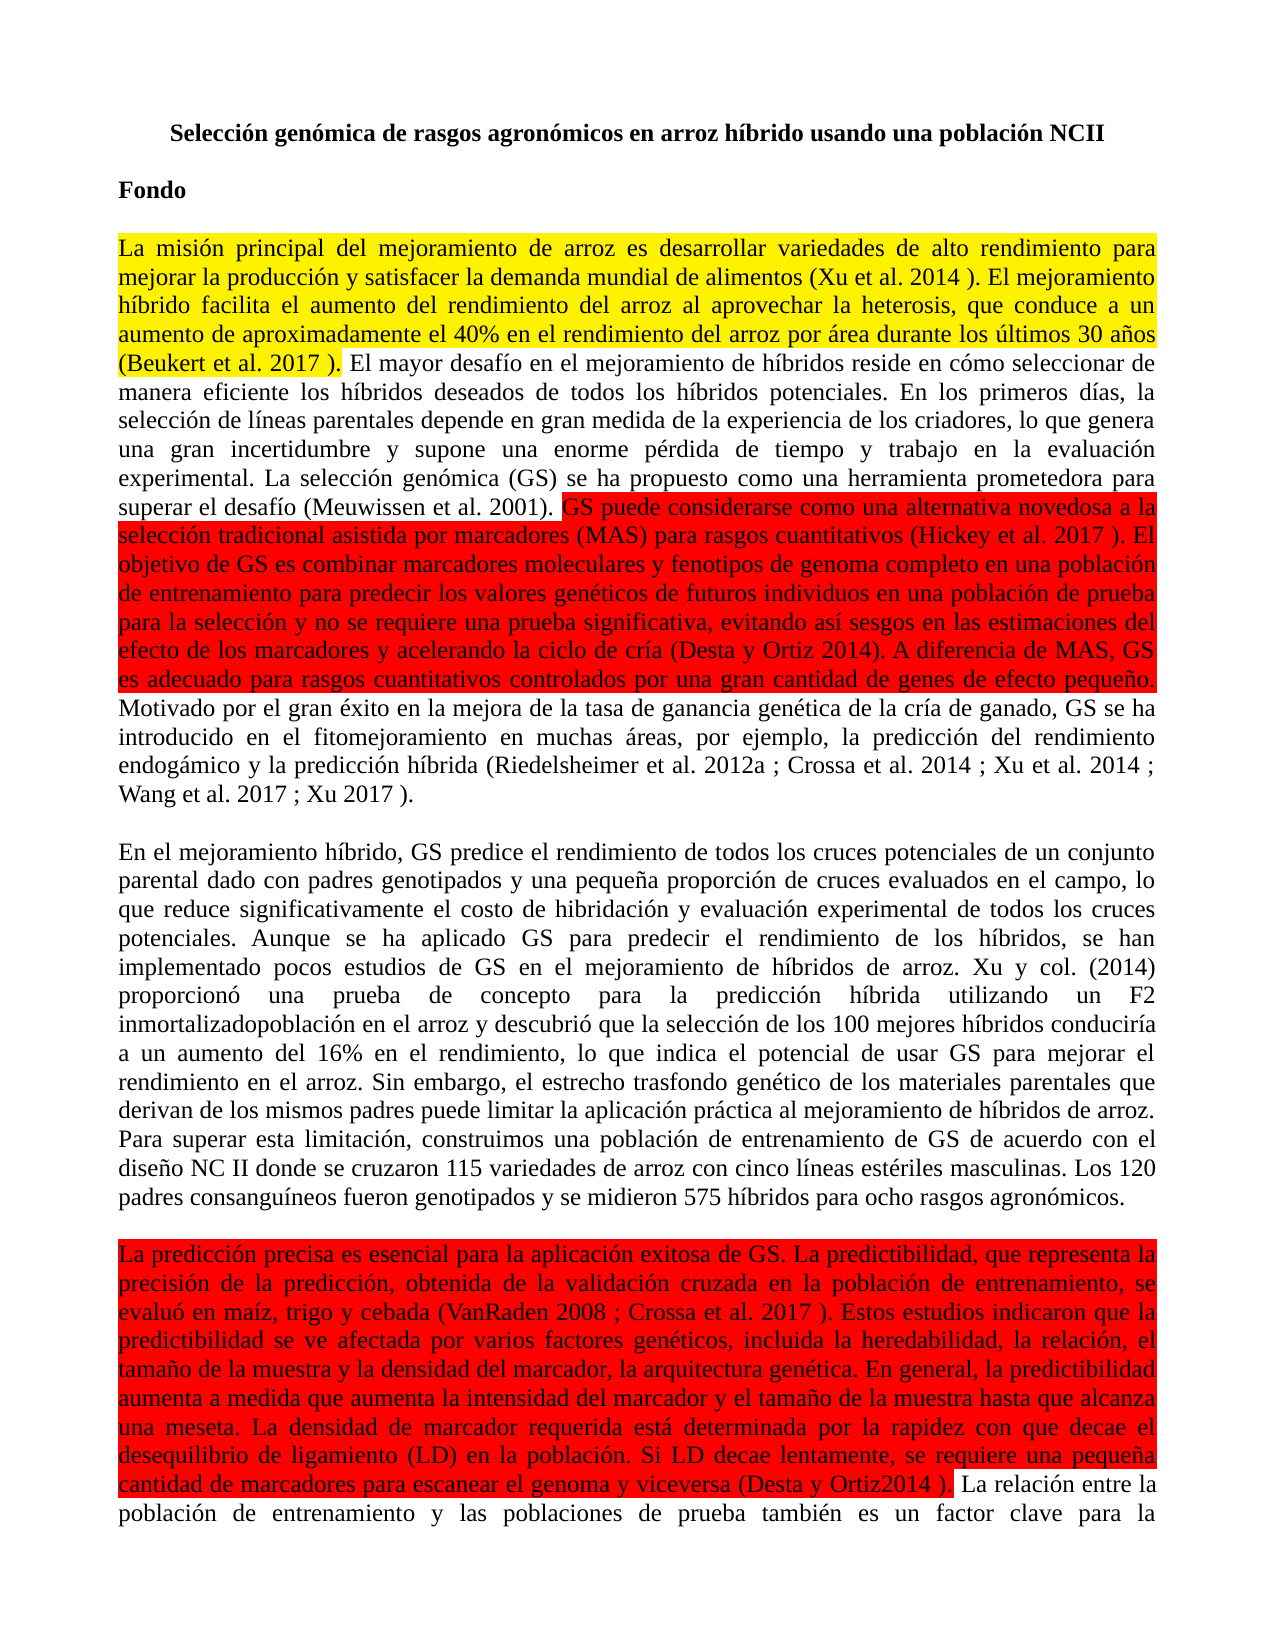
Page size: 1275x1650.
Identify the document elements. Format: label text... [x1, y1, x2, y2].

text En el mejoramiento híbrido, GS predice el rendimiento de todos los cruces potenciales de un conjunto parental dado con padres genotipados y una pequeña proporción de cruces evaluados en el campo, lo que reduce significativamente el costo de hibridación y evaluación experimental de todos los cruces potenciales. Aunque se ha aplicado GS para predecir el rendimiento de los híbridos, se han implementado pocos estudios de GS en el mejoramiento de híbridos de arroz. Xu y col. (2014) proporcionó una prueba de concepto para la predicción híbrida utilizando un F2 inmortalizadopoblación en el arroz y descubrió que la selección de los 100 mejores híbridos conduciría a un aumento del 16% en el rendimiento, lo que indica el potencial de usar GS para mejorar el rendimiento en el arroz. Sin embargo, el estrecho trasfondo genético de los materiales parentales que derivan de los mismos padres puede limitar la aplicación práctica al mejoramiento de híbridos de arroz. Para superar esta limitación, construimos una población de entrenamiento de GS de acuerdo con el diseño NC II donde se cruzaron 115 variedades de arroz con cinco líneas estériles masculinas. Los 120 padres consanguíneos fueron genotipados y se midieron 575 híbridos para ocho rasgos agronómicos. [118, 837, 1157, 1211]
text Fondo [118, 176, 1157, 204]
text Selección genómica de rasgos agronómicos en arroz híbrido usando una población NCII [118, 118, 1157, 147]
text La predicción precisa es esencial para la aplicación exitosa de GS. La predictibilidad, que representa la precisión de la predicción, obtenida de la validación cruzada en la población de entrenamiento, se evaluó en maíz, trigo y cebada (VanRaden 2008 ; Crossa et al. 2017 ). Estos estudios indicaron que la predictibilidad se ve afectada por varios factores genéticos, incluida la heredabilidad, la relación, el tamaño de la muestra y la densidad del marcador, la arquitectura genética. En general, la predictibilidad aumenta a medida que aumenta la intensidad del marcador y el tamaño de la muestra hasta que alcanza una meseta. La densidad de marcador requerida está determinada por la rapidez con que decae el desequilibrio de ligamiento (LD) en la población. Si LD decae lentamente, se requiere una pequeña cantidad de marcadores para escanear el genoma y viceversa (Desta y Ortiz2014 ). La relación entre la población de entrenamiento y las poblaciones de prueba también es un factor clave para la [118, 1239, 1157, 1527]
text La misión principal del mejoramiento de arroz es desarrollar variedades de alto rendimiento para mejorar la producción y satisfacer la demanda mundial de alimentos (Xu et al. 2014 ). El mejoramiento híbrido facilita el aumento del rendimiento del arroz al aprovechar la heterosis, que conduce a un aumento de aproximadamente el 40% en el rendimiento del arroz por área durante los últimos 30 años (Beukert et al. 2017 ). El mayor desafío en el mejoramiento de híbridos reside en cómo seleccionar de manera eficiente los híbridos deseados de todos los híbridos potenciales. En los primeros días, la selección de líneas parentales depende en gran medida de la experiencia de los criadores, lo que genera una gran incertidumbre y supone una enorme pérdida de tiempo y trabajo en la evaluación experimental. La selección genómica (GS) se ha propuesto como una herramienta prometedora para superar el desafío (Meuwissen et al. 2001). GS puede considerarse como una alternativa novedosa a la selección tradicional asistida por marcadores (MAS) para rasgos cuantitativos (Hickey et al. 2017 ). El objetivo de GS es combinar marcadores moleculares y fenotipos de genoma completo en una población de entrenamiento para predecir los valores genéticos de futuros individuos en una población de prueba para la selección y no se requiere una prueba significativa, evitando así sesgos en las estimaciones del efecto de los marcadores y acelerando la ciclo de cría (Desta y Ortiz 2014). A diferencia de MAS, GS es adecuado para rasgos cuantitativos controlados por una gran cantidad de genes de efecto pequeño. Motivado por el gran éxito en la mejora de la tasa de ganancia genética de la cría de ganado, GS se ha introducido en el fitomejoramiento en muchas áreas, por ejemplo, la predicción del rendimiento endogámico y la predicción híbrida (Riedelsheimer et al. 2012a ; Crossa et al. 2014 ; Xu et al. 2014 ; Wang et al. 2017 ; Xu 2017 ). [118, 233, 1157, 808]
